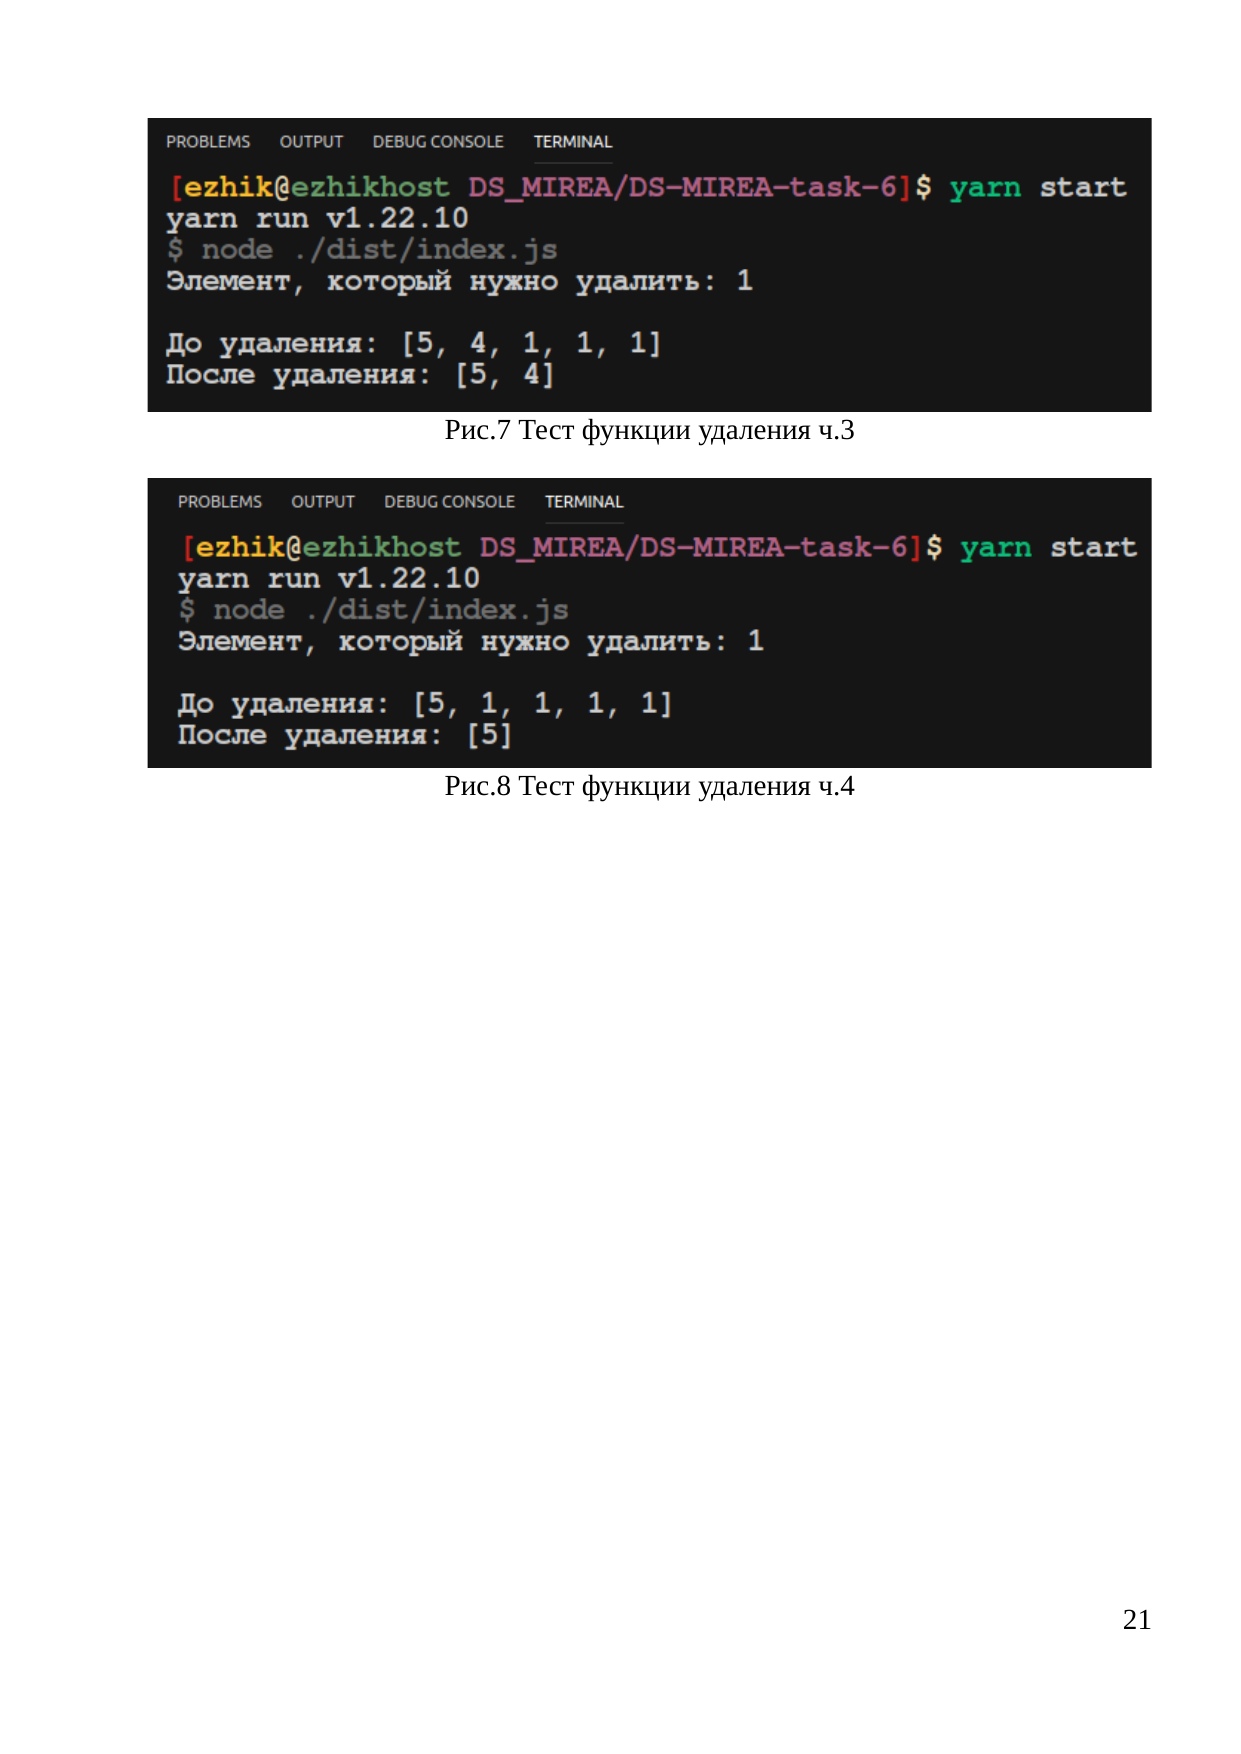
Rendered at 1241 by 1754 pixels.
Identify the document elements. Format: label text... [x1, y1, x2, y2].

picture [147, 478, 1152, 768]
picture [147, 118, 1152, 412]
text Рис.7 Тест функции удаления ч.3 [148, 412, 1152, 445]
text Рис.8 Тест функции удаления ч.4 [148, 768, 1152, 801]
